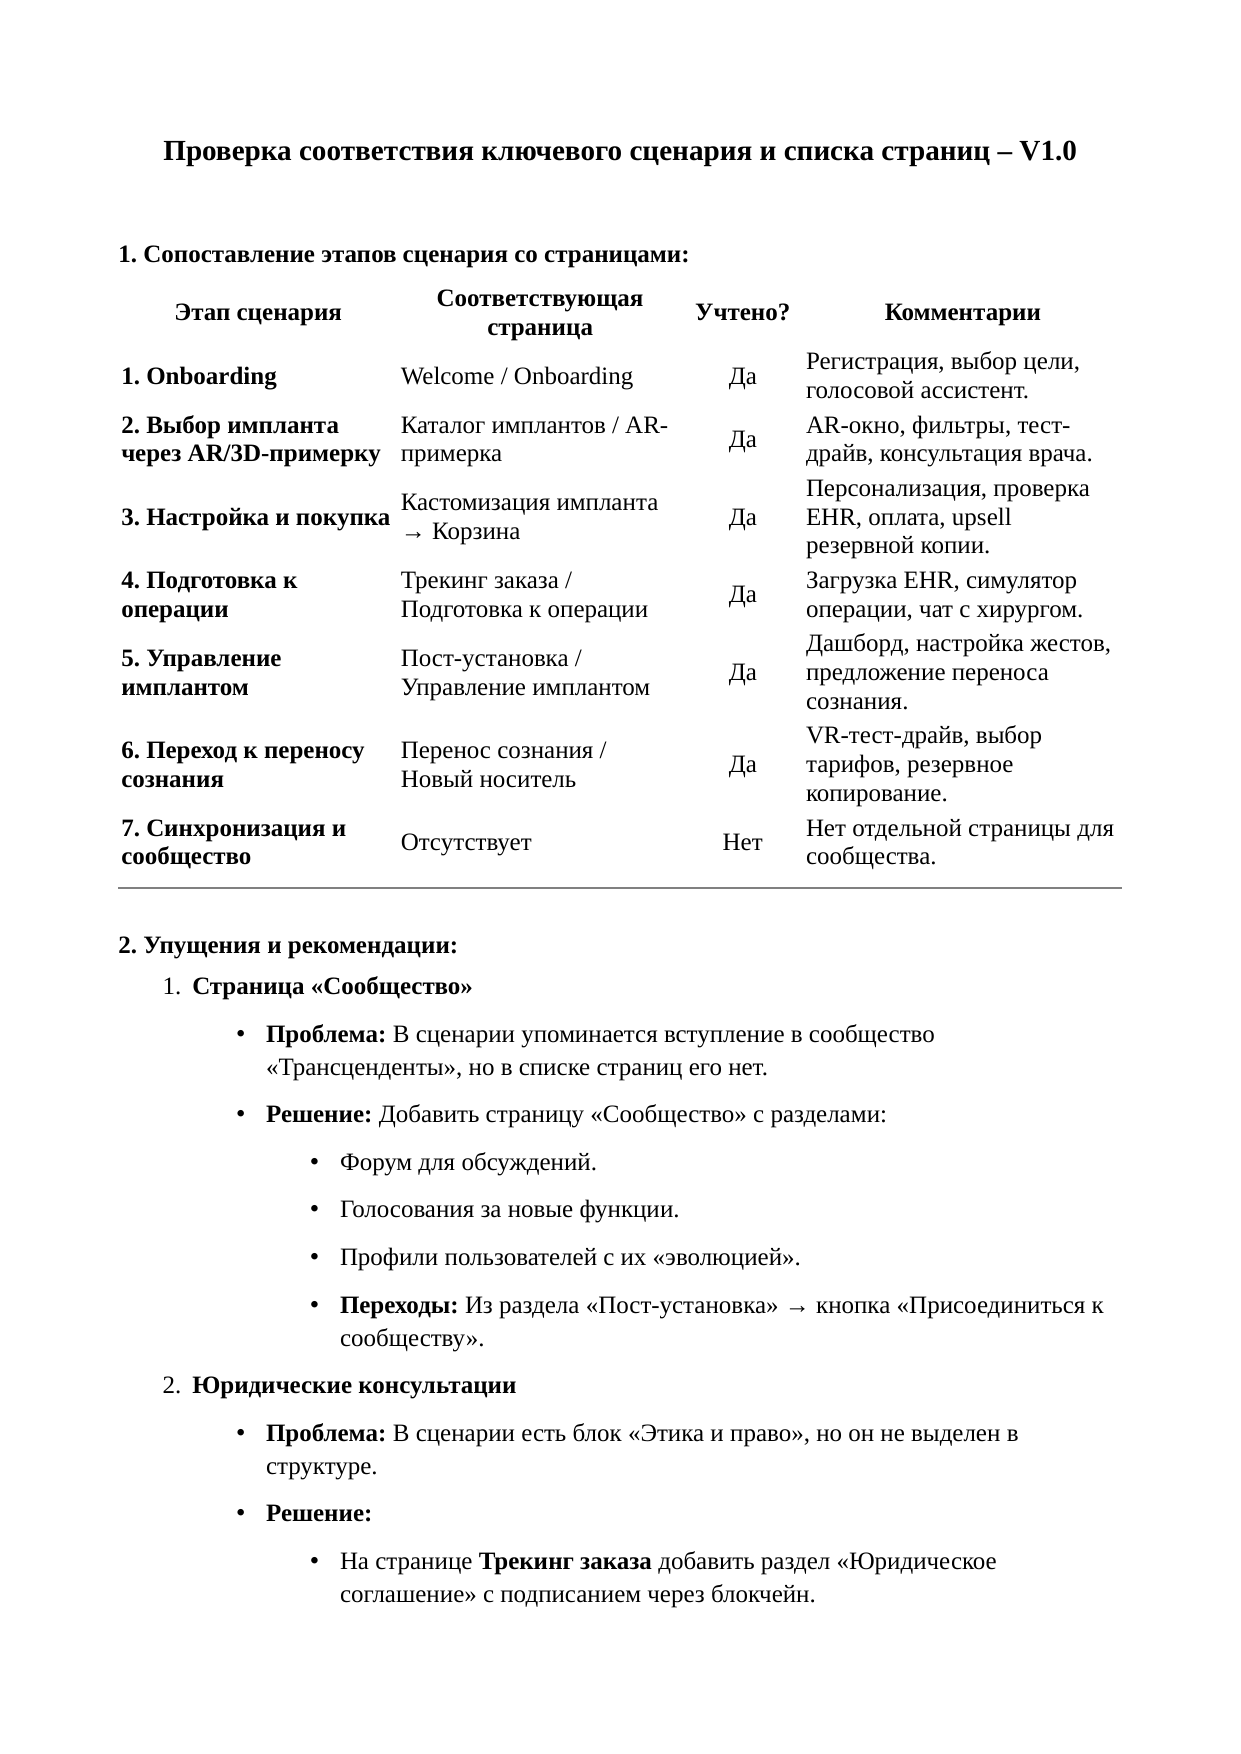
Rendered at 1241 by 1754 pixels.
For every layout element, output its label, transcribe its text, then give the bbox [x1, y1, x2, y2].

table_cell Да [682, 470, 803, 562]
table_cell 2. Выбор импланта через AR/3D-примерку [118, 407, 398, 470]
table_cell Каталог имплантов / AR-примерка [398, 407, 682, 470]
table_cell Да [682, 407, 803, 470]
table_cell Да [682, 626, 803, 718]
table_cell Перенос сознания / Новый носитель [398, 718, 682, 810]
table_cell Загрузка EHR, симулятор операции, чат с хирургом. [803, 562, 1122, 626]
table_cell VR-тест-драйв, выбор тарифов, резервное копирование. [803, 718, 1122, 810]
list На странице Трекинг заказа добавить раздел «Юридическое соглашение» с подписанием через блокчейн. [310, 1546, 1122, 1608]
list Голосования за новые функции. [310, 1194, 1122, 1223]
table_cell Пост-установка / Управление имплантом [398, 626, 682, 718]
table_cell Да [682, 718, 803, 810]
table_header Соответствующая страница [398, 280, 682, 343]
table_cell 4. Подготовка к операции [118, 562, 398, 626]
table_cell AR-окно, фильтры, тест-драйв, консультация врача. [803, 407, 1122, 470]
table_cell Нет [682, 810, 803, 873]
table_header Комментарии [803, 280, 1122, 343]
subtitle 2. Упущения и рекомендации: [118, 930, 1122, 958]
list Переходы: Из раздела «Пост-установка» → кнопка «Присоединиться к сообществу». [310, 1290, 1122, 1351]
table_cell Трекинг заказа / Подготовка к операции [398, 562, 682, 626]
list Решение: [236, 1498, 1122, 1527]
list Форум для обсуждений. [310, 1147, 1122, 1176]
table_cell Регистрация, выбор цели, голосовой ассистент. [803, 344, 1122, 407]
table_cell Welcome / Onboarding [398, 344, 682, 407]
subtitle 1. Сопоставление этапов сценария со страницами: [118, 239, 1122, 268]
table_cell 1. Onboarding [118, 344, 398, 407]
list Проблема: В сценарии упоминается вступление в сообщество «Трансценденты», но в списке страниц его нет. [236, 1019, 1122, 1080]
table_header Учтено? [682, 280, 803, 343]
list Проблема: В сценарии есть блок «Этика и право», но он не выделен в структуре. [236, 1418, 1122, 1480]
table_cell Нет отдельной страницы для сообщества. [803, 810, 1122, 873]
table_cell Кастомизация импланта → Корзина [398, 470, 682, 562]
subtitle Проверка соответствия ключевого сценария и списка страниц – V1.0 [118, 133, 1122, 166]
list Решение: Добавить страницу «Сообщество» с разделами: [236, 1099, 1122, 1128]
table_cell Отсутствует [398, 810, 682, 873]
table_cell 6. Переход к переносу сознания [118, 718, 398, 810]
table_cell 7. Синхронизация и сообщество [118, 810, 398, 873]
table_cell Да [682, 562, 803, 626]
list Страница «Сообщество» [162, 971, 1122, 1000]
table_cell Да [682, 344, 803, 407]
table_header Этап сценария [118, 280, 398, 343]
table_cell 5. Управление имплантом [118, 626, 398, 718]
list Юридические консультации [162, 1370, 1122, 1399]
table_cell Дашборд, настройка жестов, предложение переноса сознания. [803, 626, 1122, 718]
table_cell Персонализация, проверка EHR, оплата, upsell резервной копии. [803, 470, 1122, 562]
table_cell 3. Настройка и покупка [118, 470, 398, 562]
list Профили пользователей с их «эволюцией». [310, 1242, 1122, 1271]
